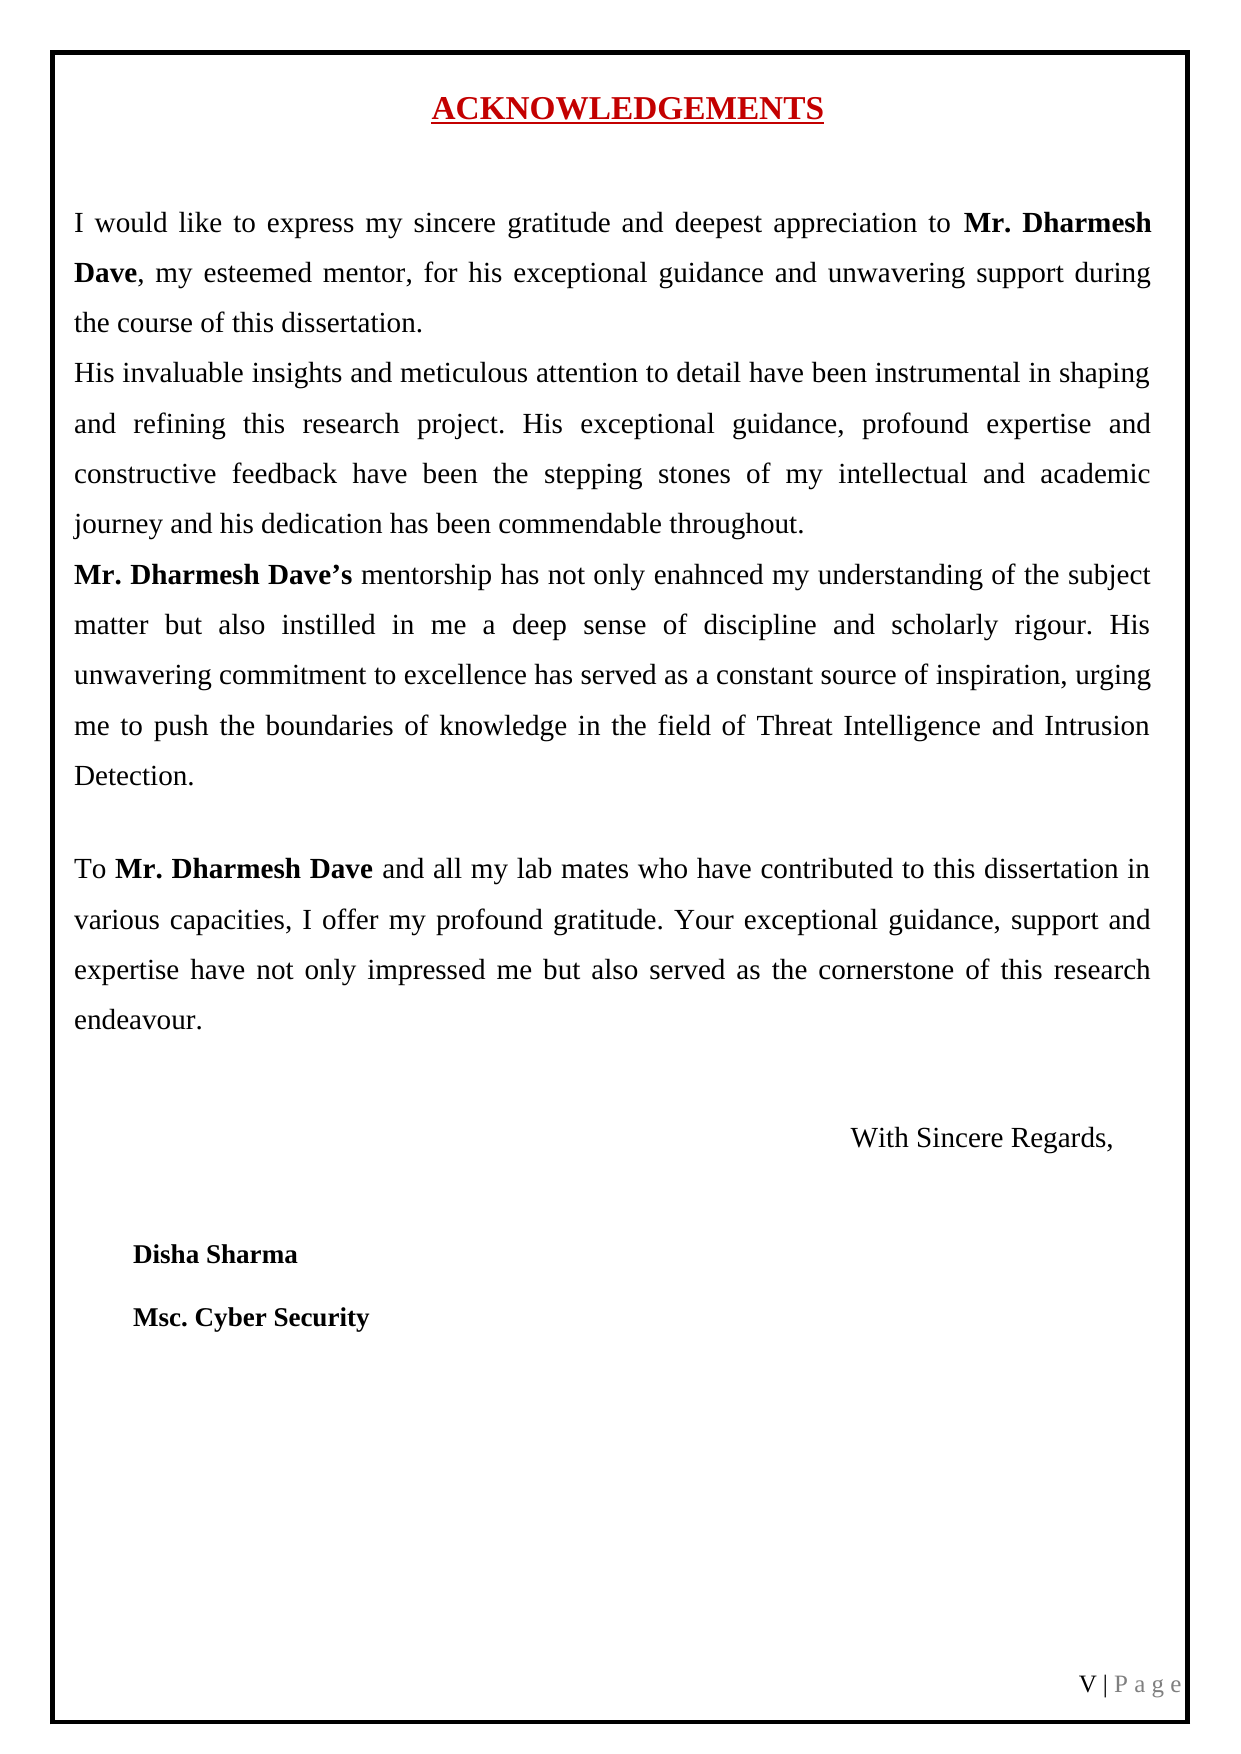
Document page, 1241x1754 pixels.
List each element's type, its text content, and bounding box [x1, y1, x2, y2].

text To Mr. Dharmesh Dave and all my lab mates who have contributed to this dissertation in various capacities, I offer my profound gratitude. Your exceptional guidance, support and expertise have not only impressed me but also served as the cornerstone of this research endeavour. [74, 852, 1152, 1036]
text With Sincere Regards, [783, 1120, 1181, 1153]
text Mr. Dharmesh Dave’s mentorship has not only enahnced my understanding of the subject matter but also instilled in me a deep sense of discipline and scholarly rigour. His unwavering commitment to excellence has served as a constant source of inspiration, urging me to push the boundaries of knowledge in the field of Threat Intelligence and Intrusion Detection. [74, 557, 1152, 792]
text His invaluable insights and meticulous attention to detail have been instrumental in shaping and refining this research project. His exceptional guidance, profound expertise and constructive feedback have been the stepping stones of my intellectual and academic journey and his dedication has been commendable throughout. [74, 356, 1152, 540]
title ACKNOWLEDGEMENTS [133, 89, 1122, 127]
text Disha Sharma [133, 1238, 1181, 1269]
text Msc. Cyber Security [133, 1302, 1181, 1333]
text I would like to express my sincere gratitude and deepest appreciation to Mr. Dharmesh Dave, my esteemed mentor, for his exceptional guidance and unwavering support during the course of this dissertation. [74, 205, 1152, 339]
